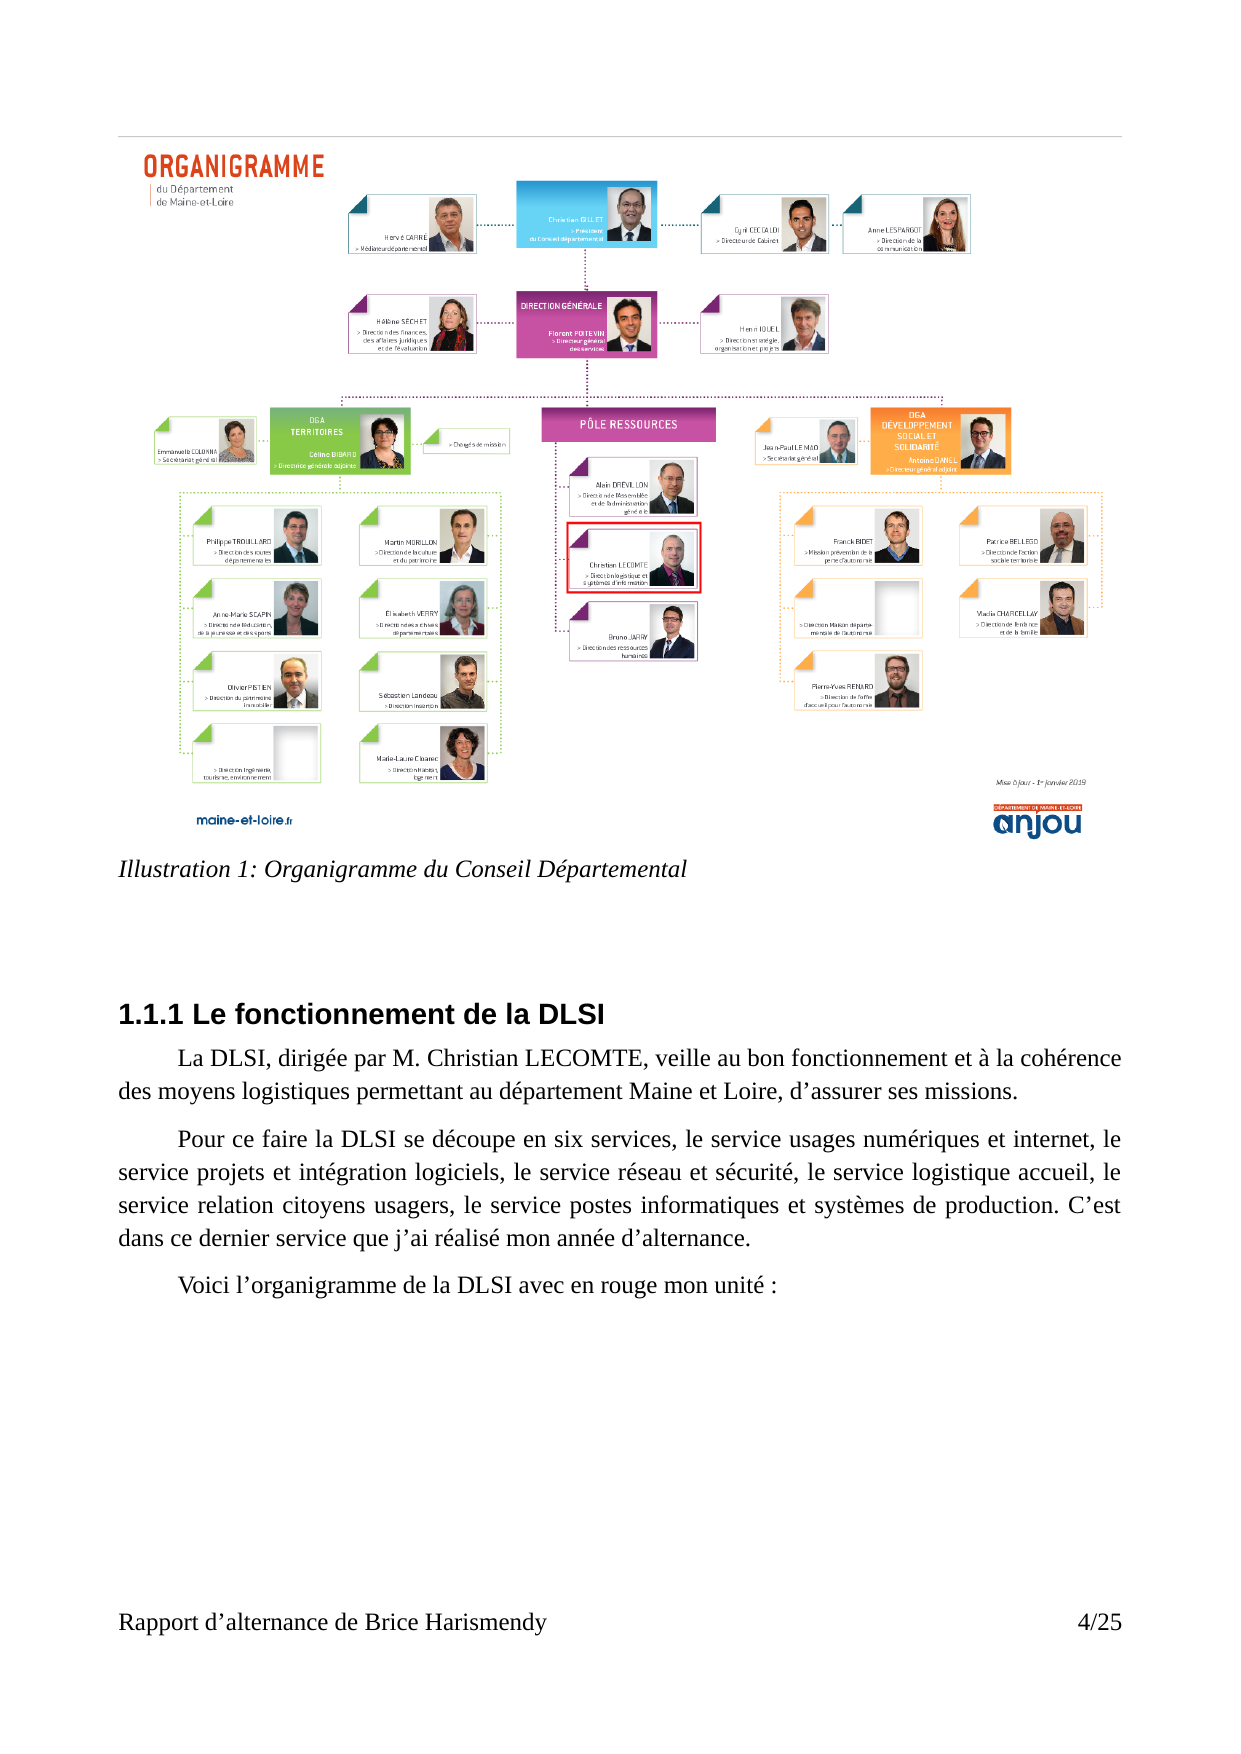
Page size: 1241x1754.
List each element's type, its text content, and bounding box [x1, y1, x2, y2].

picture [118, 136, 1123, 849]
text La DLSI, dirigée par M. Christian LECOMTE, veille au bon fonctionnement et à la cohérence des moyens logistiques permettant au département Maine et Loire, d’assurer ses missions. [118, 1043, 1122, 1105]
text Illustration 1: Organigramme du Conseil Départemental [118, 849, 1122, 883]
subtitle Le fonctionnement de la DLSI [118, 997, 1122, 1031]
text Voici l’organigramme de la DLSI avec en rouge mon unité : [118, 1270, 1122, 1299]
text Pour ce faire la DLSI se découpe en six services, le service usages numériques et internet, le service projets et intégration logiciels, le service réseau et sécurité, le service logistique accueil, le service relation citoyens usagers, le service postes informatiques et systèmes de production. C’est dans ce dernier service que j’ai réalisé mon année d’alternance. [118, 1124, 1122, 1251]
